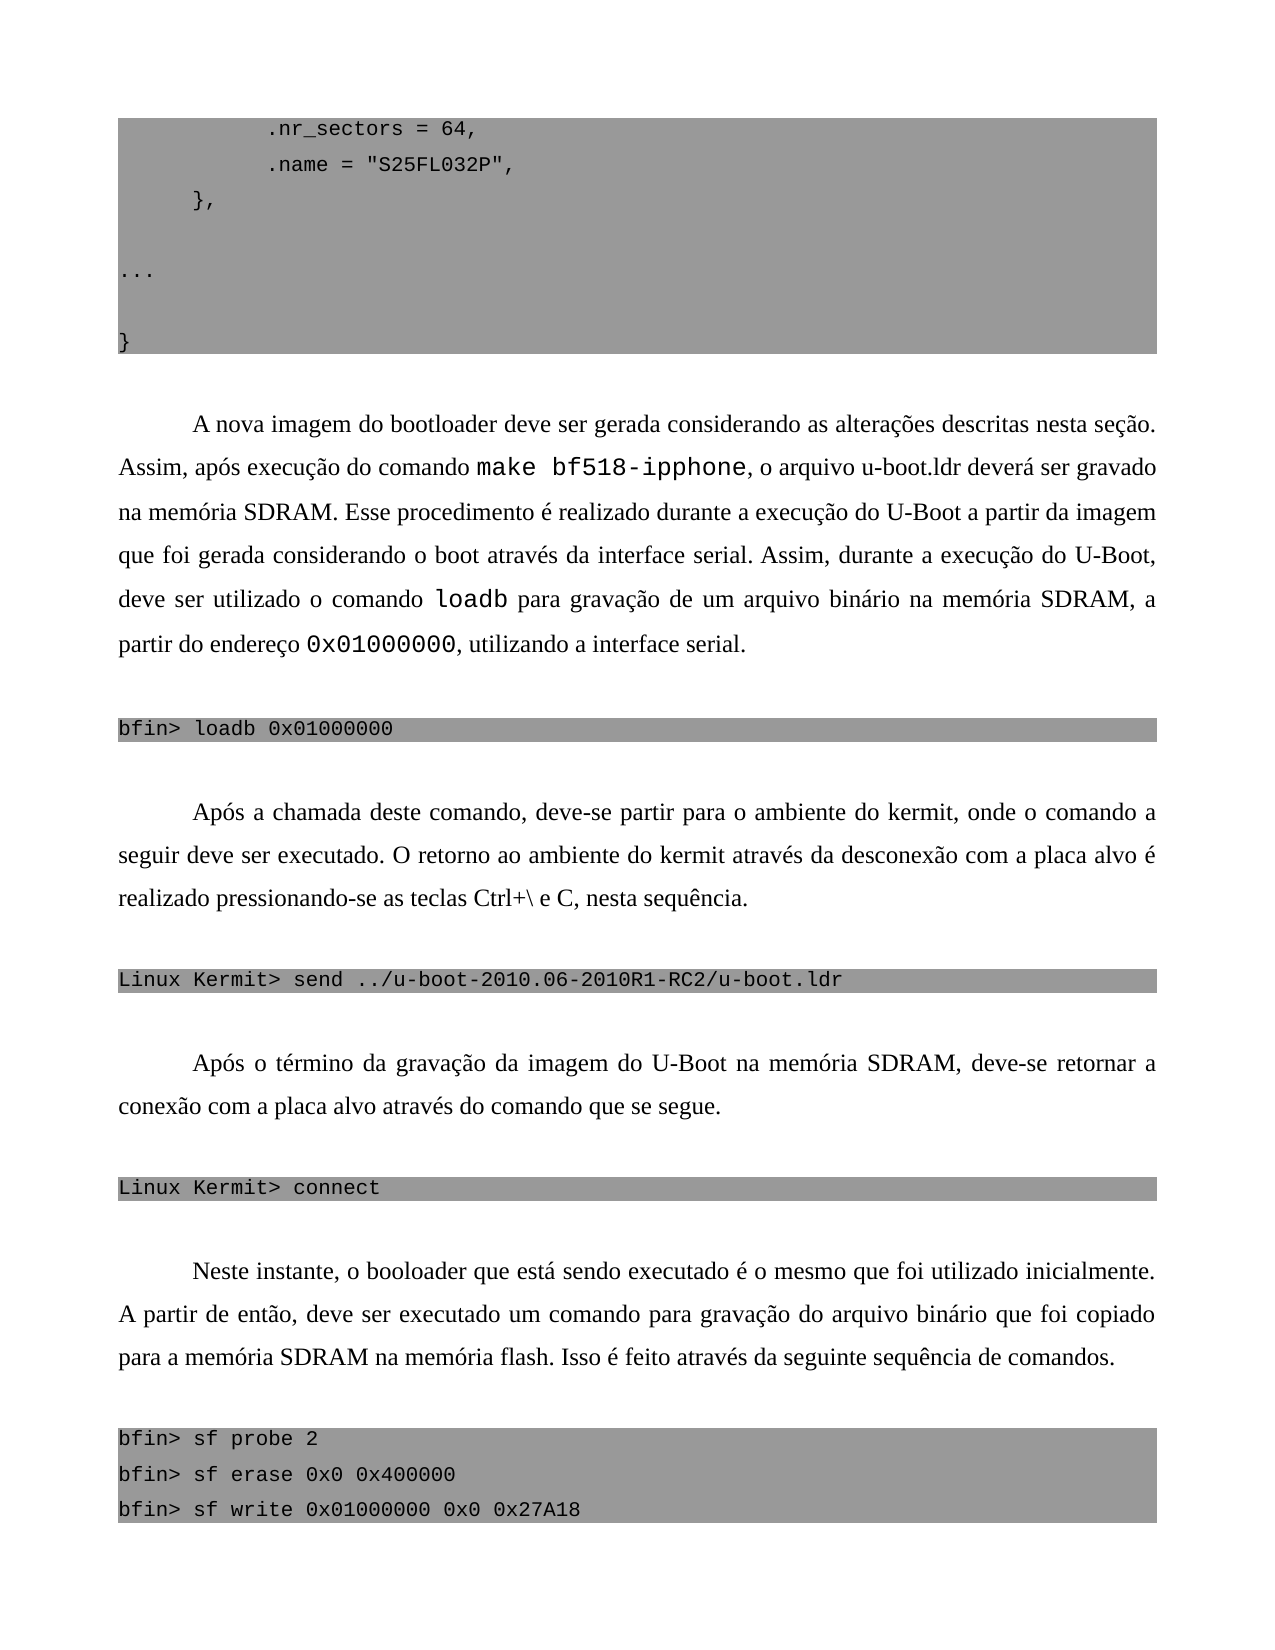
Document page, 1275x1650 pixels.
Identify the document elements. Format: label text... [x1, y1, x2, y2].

text bfin> sf probe 2 [118, 1428, 1157, 1452]
text .nr_sectors = 64, [118, 118, 1157, 142]
text bfin> loadb 0x01000000 [118, 718, 1157, 742]
text bfin> sf write 0x01000000 0x0 0x27A18 [118, 1499, 1157, 1523]
text Neste instante, o booloader que está sendo executado é o mesmo que foi utilizado inicialmente. A partir de então, deve ser executado um comando para gravação do arquivo binário que foi copiado para a memória SDRAM na memória flash. Isso é feito através da seguinte sequência de comandos. [118, 1256, 1157, 1371]
text Após a chamada deste comando, deve-se partir para o ambiente do kermit, onde o comando a seguir deve ser executado. O retorno ao ambiente do kermit através da desconexão com a placa alvo é realizado pressionando-se as teclas Ctrl+\ e C, nesta sequência. [118, 797, 1157, 912]
text Após o término da gravação da imagem do U-Boot na memória SDRAM, deve-se retornar a conexão com a placa alvo através do comando que se segue. [118, 1048, 1157, 1120]
text ... [118, 260, 1157, 283]
text .name = "S25FL032P", [118, 153, 1157, 177]
text Linux Kermit> send ../u-boot-2010.06-2010R1-RC2/u-boot.ldr [118, 969, 1157, 993]
text }, [118, 189, 1157, 213]
text Linux Kermit> connect [118, 1177, 1157, 1201]
text bfin> sf erase 0x0 0x400000 [118, 1464, 1157, 1487]
text } [118, 331, 1157, 354]
text A nova imagem do bootloader deve ser gerada considerando as alterações descritas nesta seção. Assim, após execução do comando make bf518-ipphone, o arquivo u-boot.ldr deverá ser gravado na memória SDRAM. Esse procedimento é realizado durante a execução do U-Boot a partir da imagem que foi gerada considerando o boot através da interface serial. Assim, durante a execução do U-Boot, deve ser utilizado o comando loadb para gravação de um arquivo binário na memória SDRAM, a partir do endereço 0x01000000, utilizando a interface serial. [118, 409, 1157, 660]
